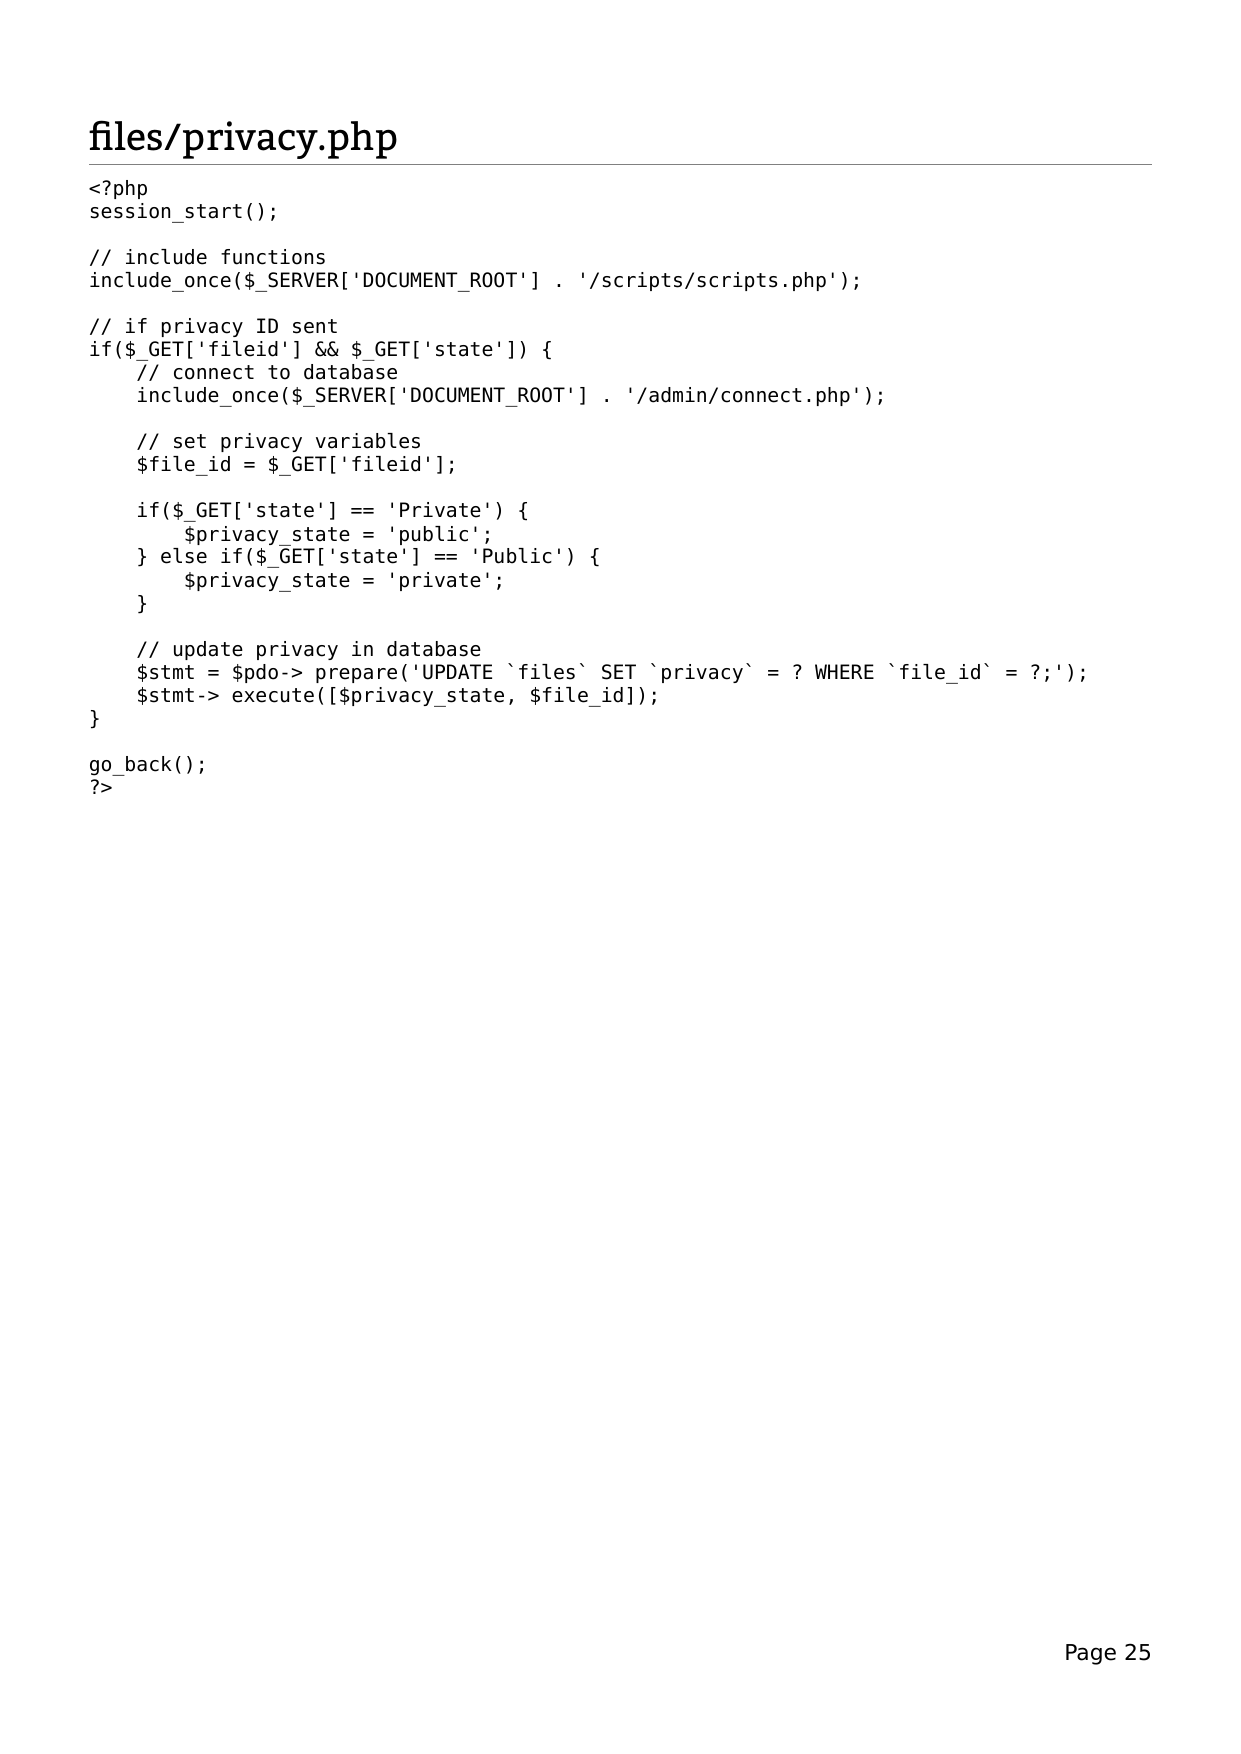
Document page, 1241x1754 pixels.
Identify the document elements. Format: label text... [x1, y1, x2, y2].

text $stmt = $pdo-> prepare('UPDATE `files` SET `privacy` = ? WHERE `file_id` = ?;'); [88, 661, 1152, 684]
text } [88, 707, 1152, 730]
text if($_GET['state'] == 'Private') { [88, 499, 1152, 523]
text include_once($_SERVER['DOCUMENT_ROOT'] . '/admin/connect.php'); [88, 384, 1152, 407]
text // connect to database [88, 361, 1152, 384]
text ?> [88, 776, 1152, 799]
text $stmt-> execute([$privacy_state, $file_id]); [88, 684, 1152, 707]
text $privacy_state = 'private'; [88, 569, 1152, 592]
text // update privacy in database [88, 638, 1152, 661]
text go_back(); [88, 753, 1152, 776]
text // include functions [88, 246, 1152, 269]
text $file_id = $_GET['fileid']; [88, 453, 1152, 477]
text <?php [88, 177, 1152, 200]
text session_start(); [88, 200, 1152, 223]
text // if privacy ID sent [88, 315, 1152, 338]
text // set privacy variables [88, 431, 1152, 453]
text } else if($_GET['state'] == 'Public') { [88, 546, 1152, 569]
text include_once($_SERVER['DOCUMENT_ROOT'] . '/scripts/scripts.php'); [88, 269, 1152, 292]
subtitle files/privacy.php [88, 113, 1152, 165]
text } [88, 592, 1152, 615]
text if($_GET['fileid'] && $_GET['state']) { [88, 338, 1152, 361]
text $privacy_state = 'public'; [88, 523, 1152, 546]
